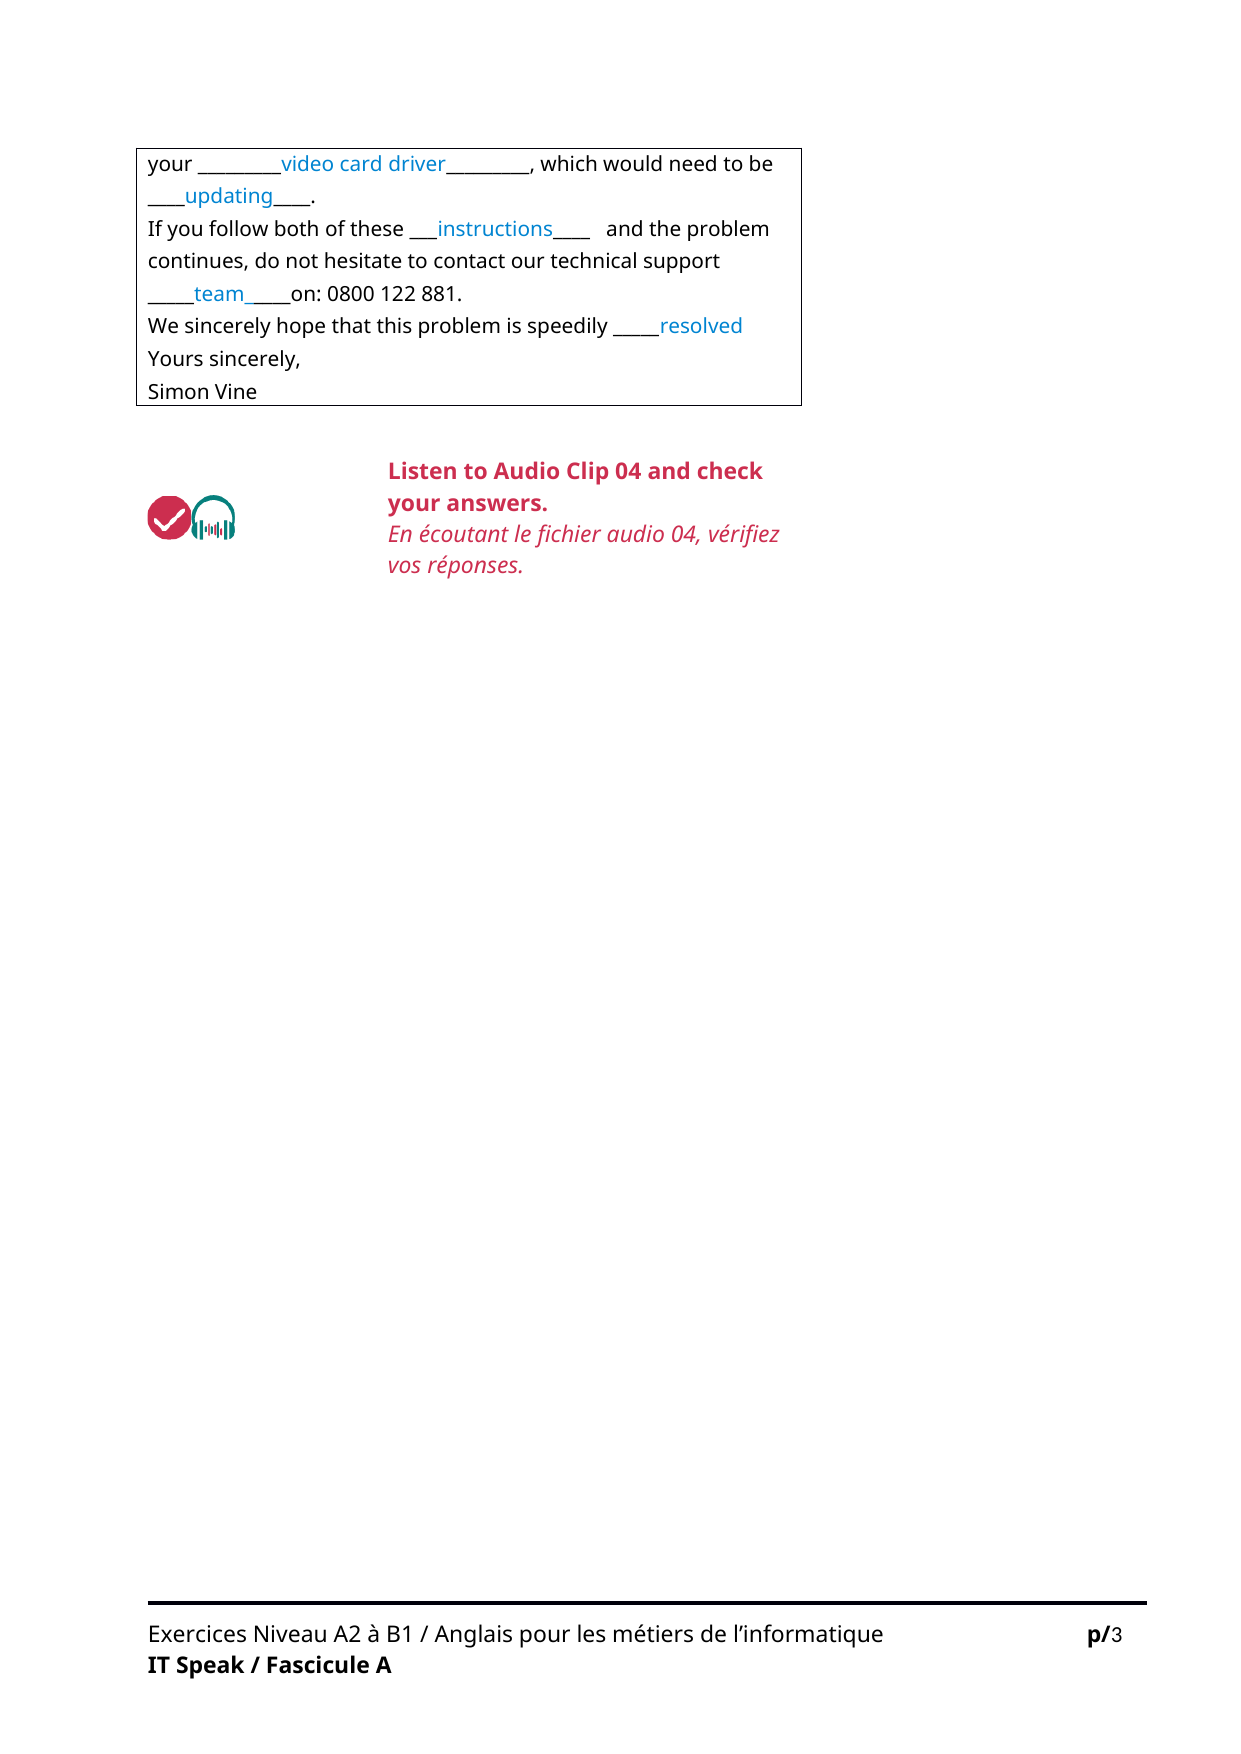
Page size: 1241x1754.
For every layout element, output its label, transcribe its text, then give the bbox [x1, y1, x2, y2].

table_cell [136, 406, 801, 455]
picture [147, 495, 235, 540]
table_cell Listen to Audio Clip 04 and check your answers. En écoutant le fichier audio 04, vérifiez vos réponses. [376, 455, 801, 580]
table_cell your _________video card driver_________, which would need to be ____updating____. If you follow both of these ___instructions____ and the problem continues, do not hesitate to contact our technical support _____team_____on: 0800 122 881. We sincerely hope that this problem is speedily _____resolved Yours sincerely, Simon Vine [137, 149, 801, 405]
table_cell [136, 455, 376, 580]
